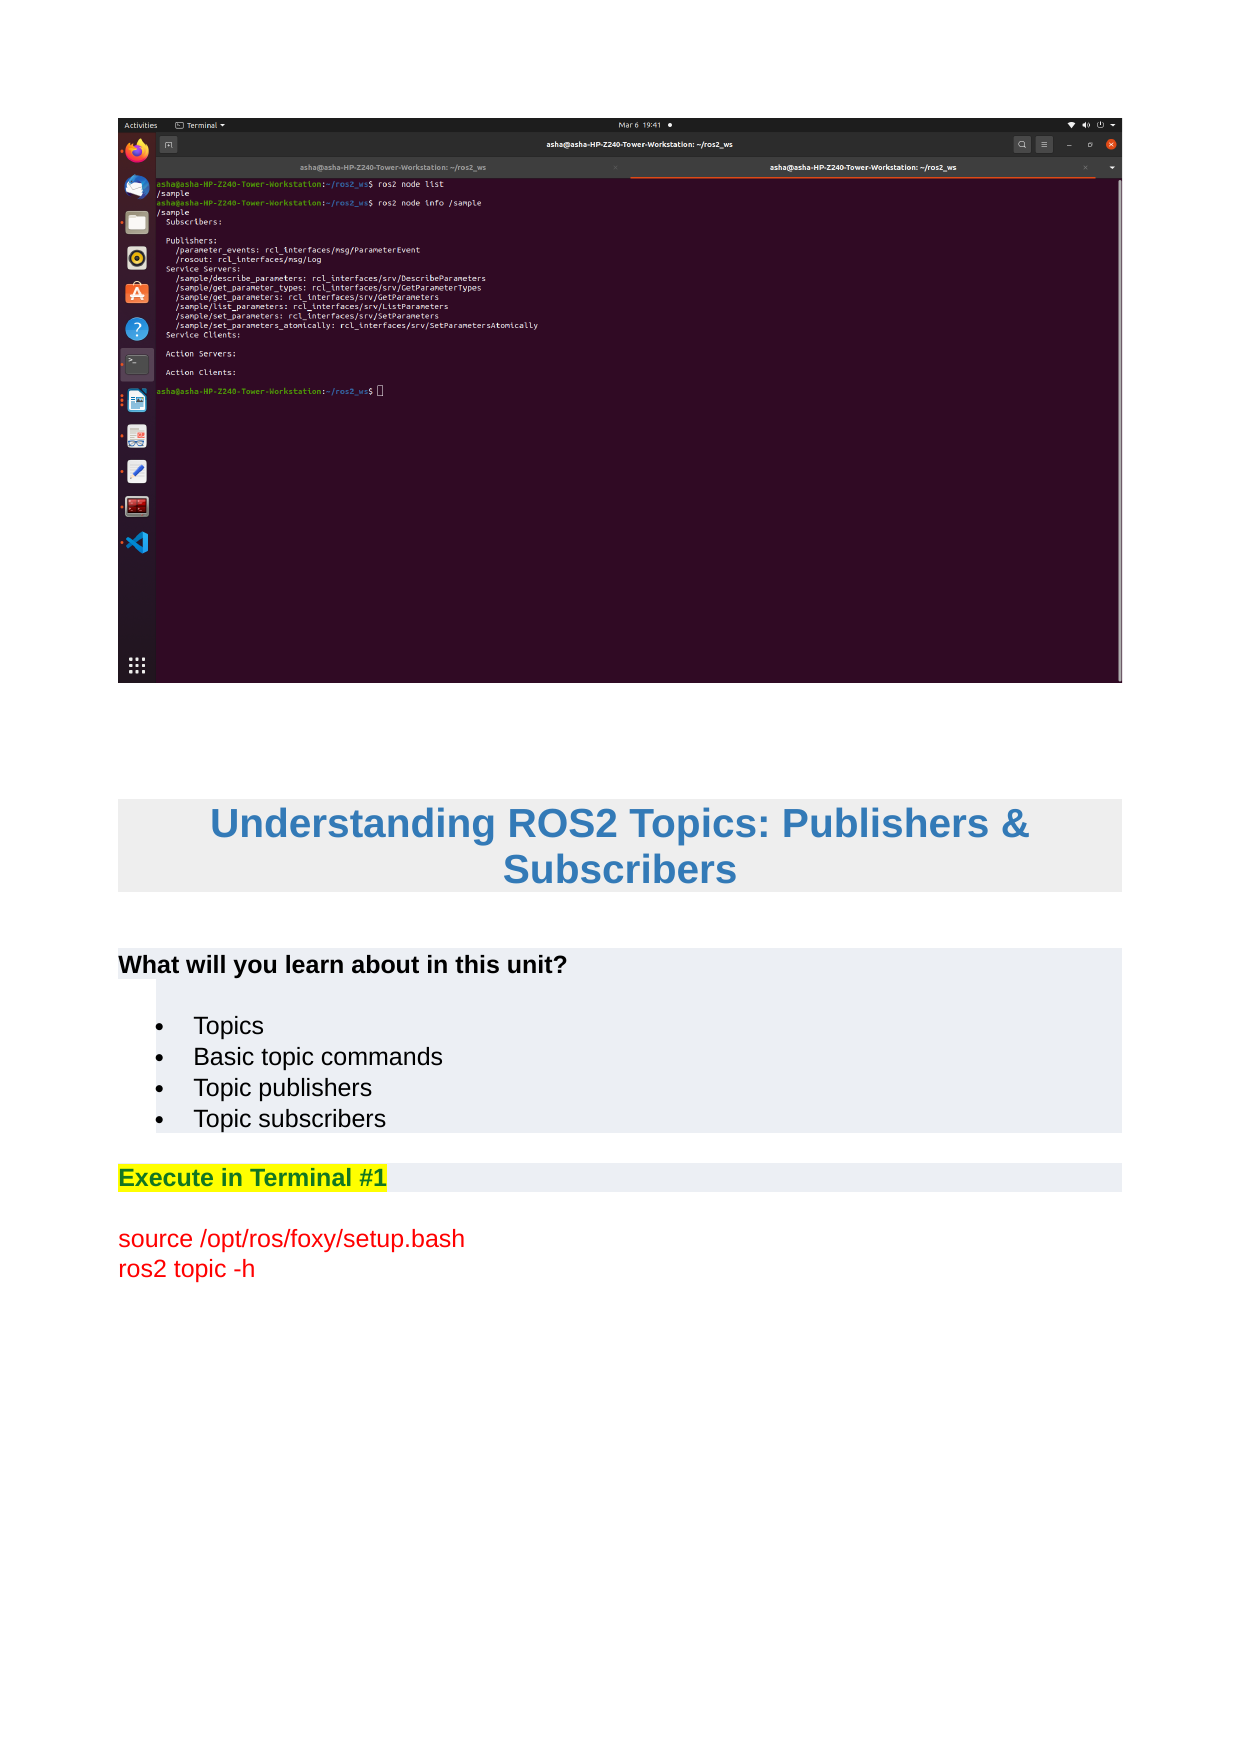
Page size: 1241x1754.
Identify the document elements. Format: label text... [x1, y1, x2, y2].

list Topic subscribers [156, 1102, 1122, 1133]
subtitle Understanding ROS2 Topics: Publishers & Subscribers [118, 799, 1122, 892]
list Basic topic commands [156, 1039, 1122, 1071]
text source /opt/ros/foxy/setup.bash [118, 1222, 1122, 1253]
text Execute in Terminal #1 [118, 1163, 1122, 1192]
list Topic publishers [156, 1071, 1122, 1102]
text ros2 topic -h [118, 1253, 1122, 1283]
text What will you learn about in this unit? [118, 948, 1122, 979]
picture [118, 118, 1123, 683]
list Topics [156, 1008, 1122, 1039]
